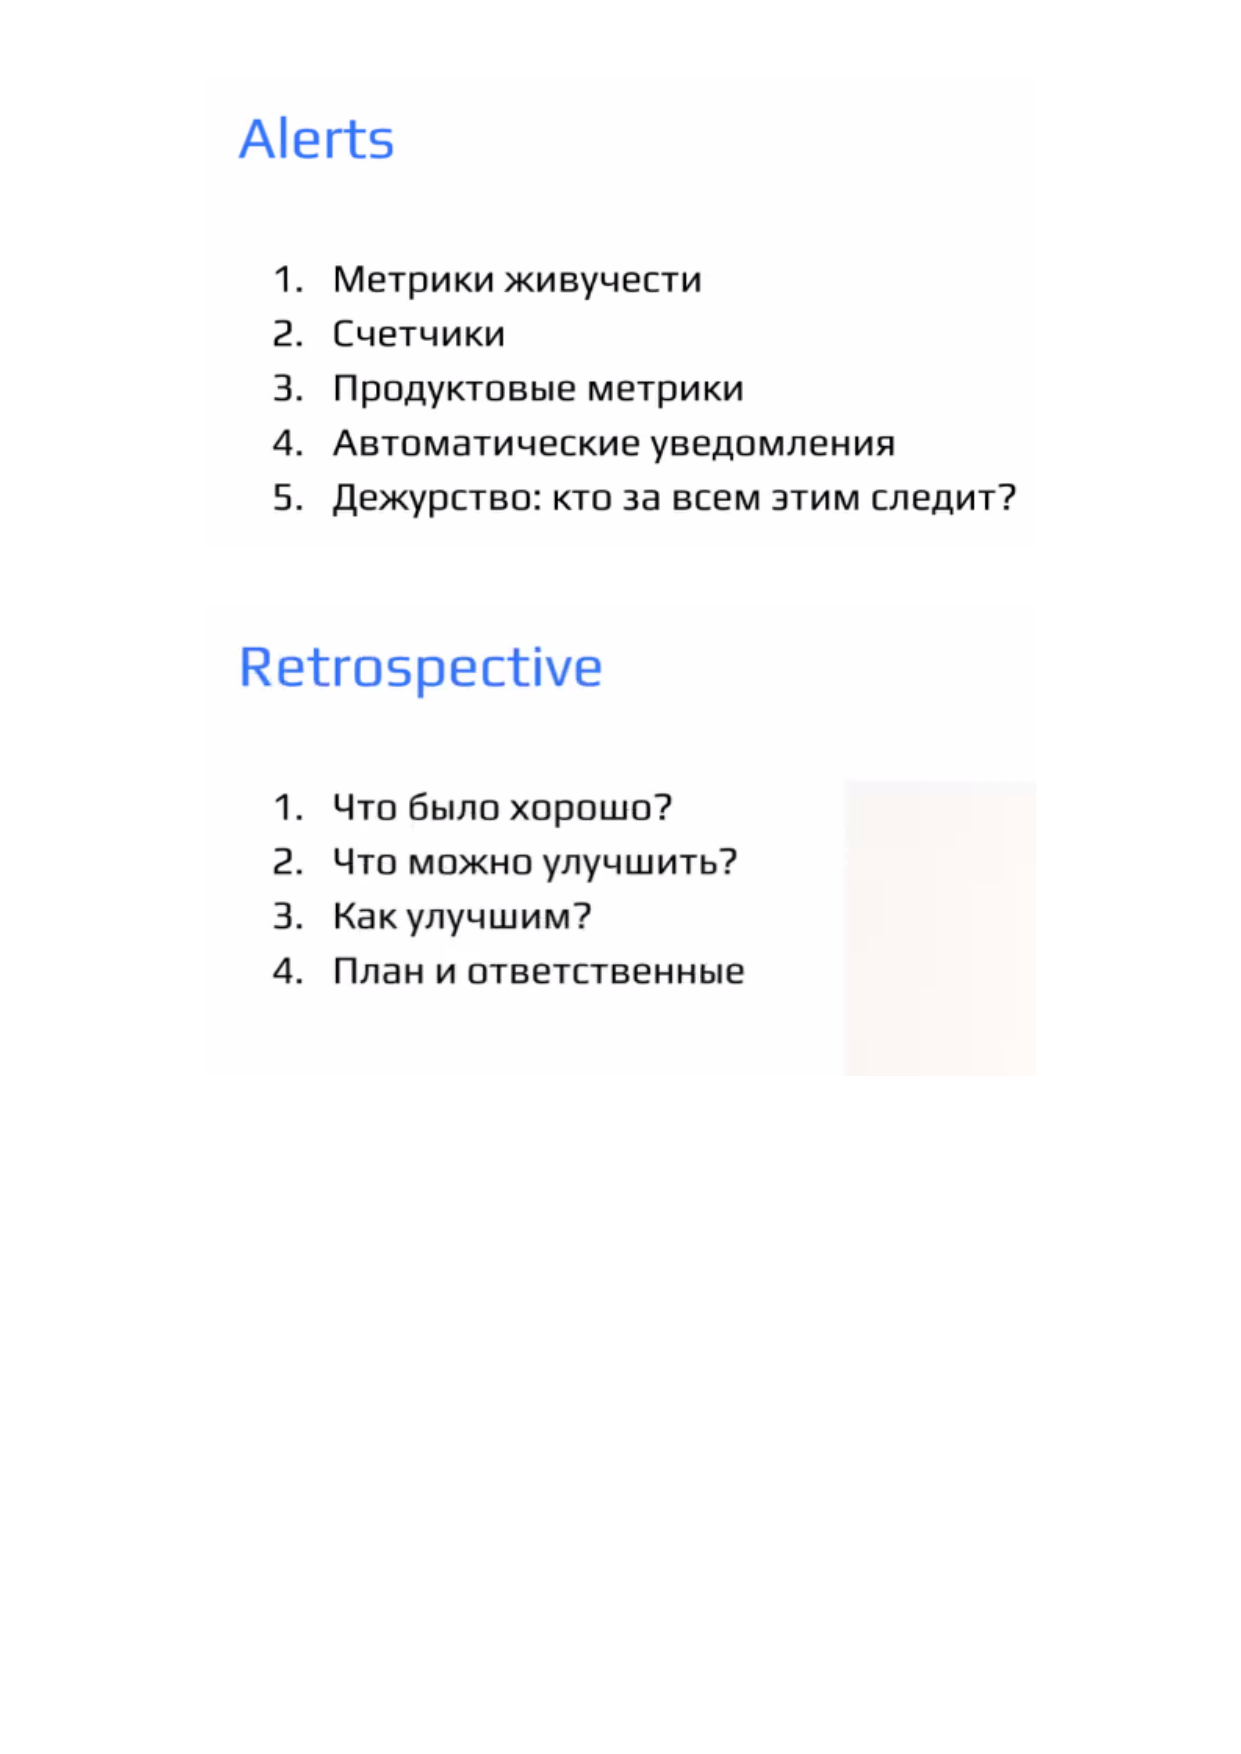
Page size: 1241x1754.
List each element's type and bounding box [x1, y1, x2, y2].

picture [203, 604, 1037, 1076]
picture [203, 77, 1037, 548]
